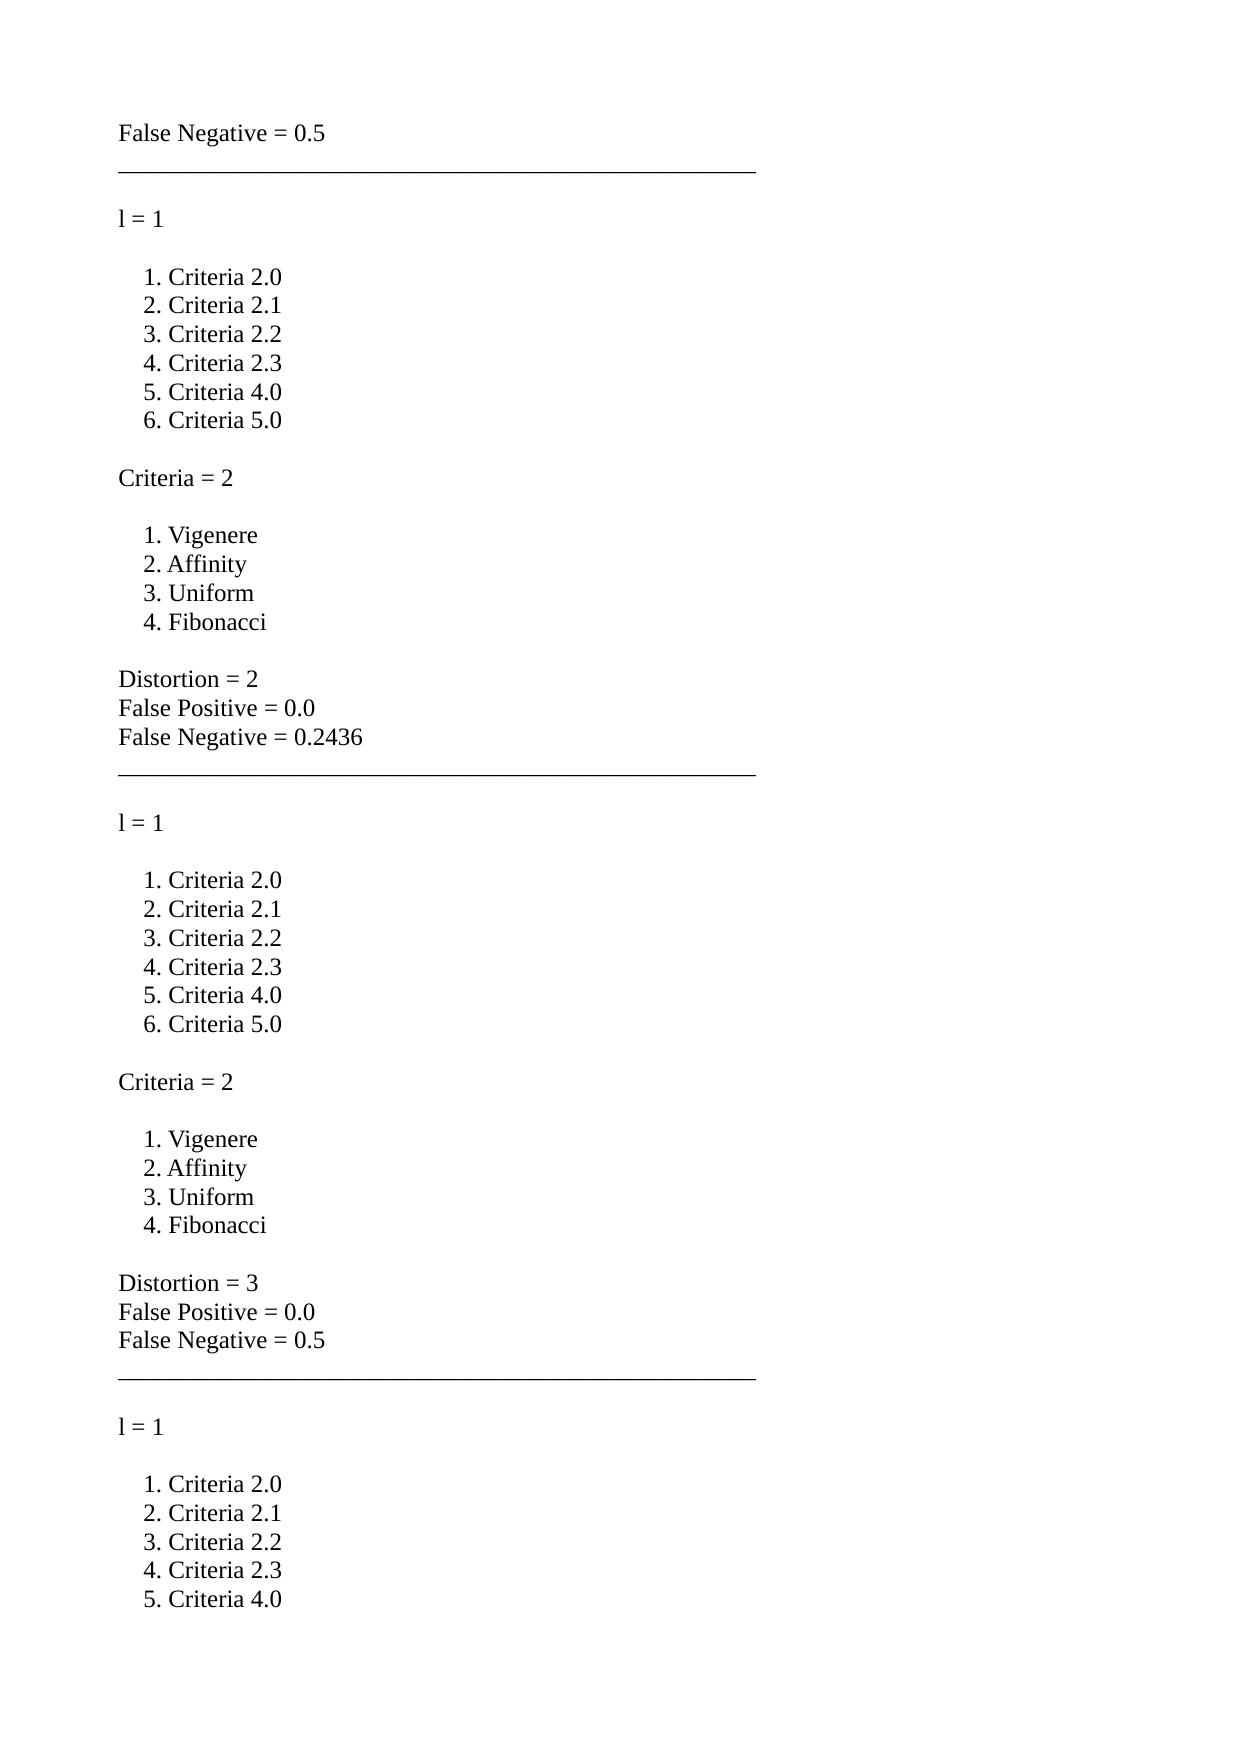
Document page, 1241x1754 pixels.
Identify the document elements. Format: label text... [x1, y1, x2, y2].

text 4. Fibonacci [118, 607, 1122, 636]
text 5. Criteria 4.0 [118, 377, 1122, 406]
text Distortion = 2 [118, 664, 1122, 693]
text False Negative = 0.5 [118, 1326, 1122, 1354]
text Criteria = 2 [118, 1067, 1122, 1096]
text ___________________________________________________ [118, 147, 1122, 176]
text 3. Uniform [118, 578, 1122, 607]
text 1. Vigenere [118, 1124, 1122, 1153]
text Criteria = 2 [118, 463, 1122, 492]
text 4. Fibonacci [118, 1211, 1122, 1239]
text 4. Criteria 2.3 [118, 952, 1122, 981]
text 1. Vigenere [118, 521, 1122, 549]
text 2. Criteria 2.1 [118, 894, 1122, 923]
text 3. Criteria 2.2 [118, 923, 1122, 952]
text 2. Criteria 2.1 [118, 1498, 1122, 1527]
text 2. Affinity [118, 549, 1122, 578]
text 6. Criteria 5.0 [118, 406, 1122, 434]
text 2. Affinity [118, 1153, 1122, 1182]
text 5. Criteria 4.0 [118, 981, 1122, 1009]
text ___________________________________________________ [118, 751, 1122, 779]
text ___________________________________________________ [118, 1354, 1122, 1383]
text 1. Criteria 2.0 [118, 866, 1122, 894]
text Distortion = 3 [118, 1268, 1122, 1297]
text False Negative = 0.2436 [118, 722, 1122, 751]
text 4. Criteria 2.3 [118, 348, 1122, 377]
text l = 1 [118, 808, 1122, 837]
text 1. Criteria 2.0 [118, 1469, 1122, 1498]
text 3. Criteria 2.2 [118, 319, 1122, 348]
text False Positive = 0.0 [118, 693, 1122, 722]
text l = 1 [118, 1412, 1122, 1441]
text 1. Criteria 2.0 [118, 262, 1122, 291]
text 5. Criteria 4.0 [118, 1584, 1122, 1613]
text 4. Criteria 2.3 [118, 1556, 1122, 1584]
text 2. Criteria 2.1 [118, 291, 1122, 319]
text l = 1 [118, 204, 1122, 233]
text 3. Uniform [118, 1182, 1122, 1211]
text False Negative = 0.5 [118, 118, 1122, 147]
text False Positive = 0.0 [118, 1297, 1122, 1326]
text 6. Criteria 5.0 [118, 1009, 1122, 1038]
text 3. Criteria 2.2 [118, 1527, 1122, 1556]
